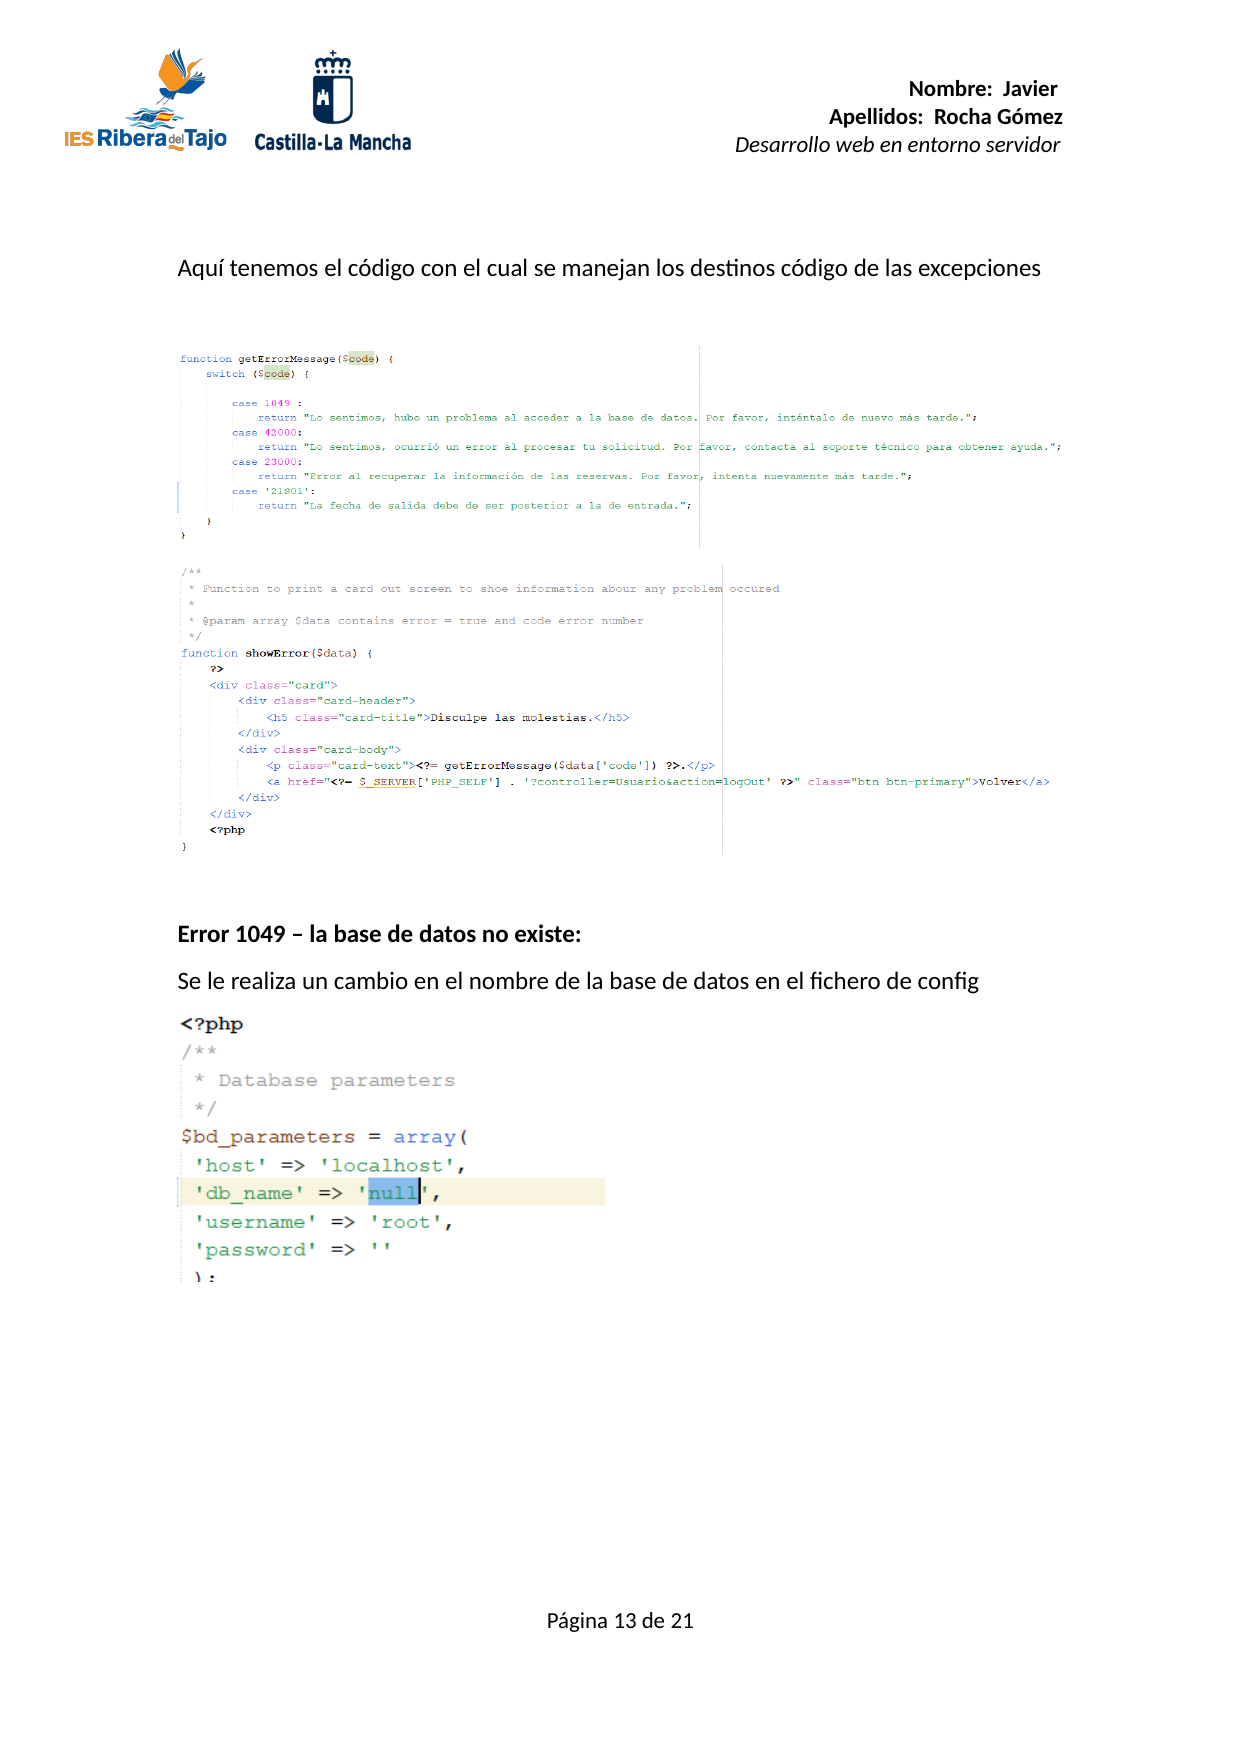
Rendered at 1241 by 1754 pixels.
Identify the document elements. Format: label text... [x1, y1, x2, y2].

text Se le realiza un cambio en el nombre de la base de datos en el fichero de config [177, 965, 1063, 996]
text Error 1049 – la base de datos no existe: [177, 918, 1063, 949]
text Aquí tenemos el código con el cual se manejan los destinos código de las excepciones [177, 252, 1063, 283]
